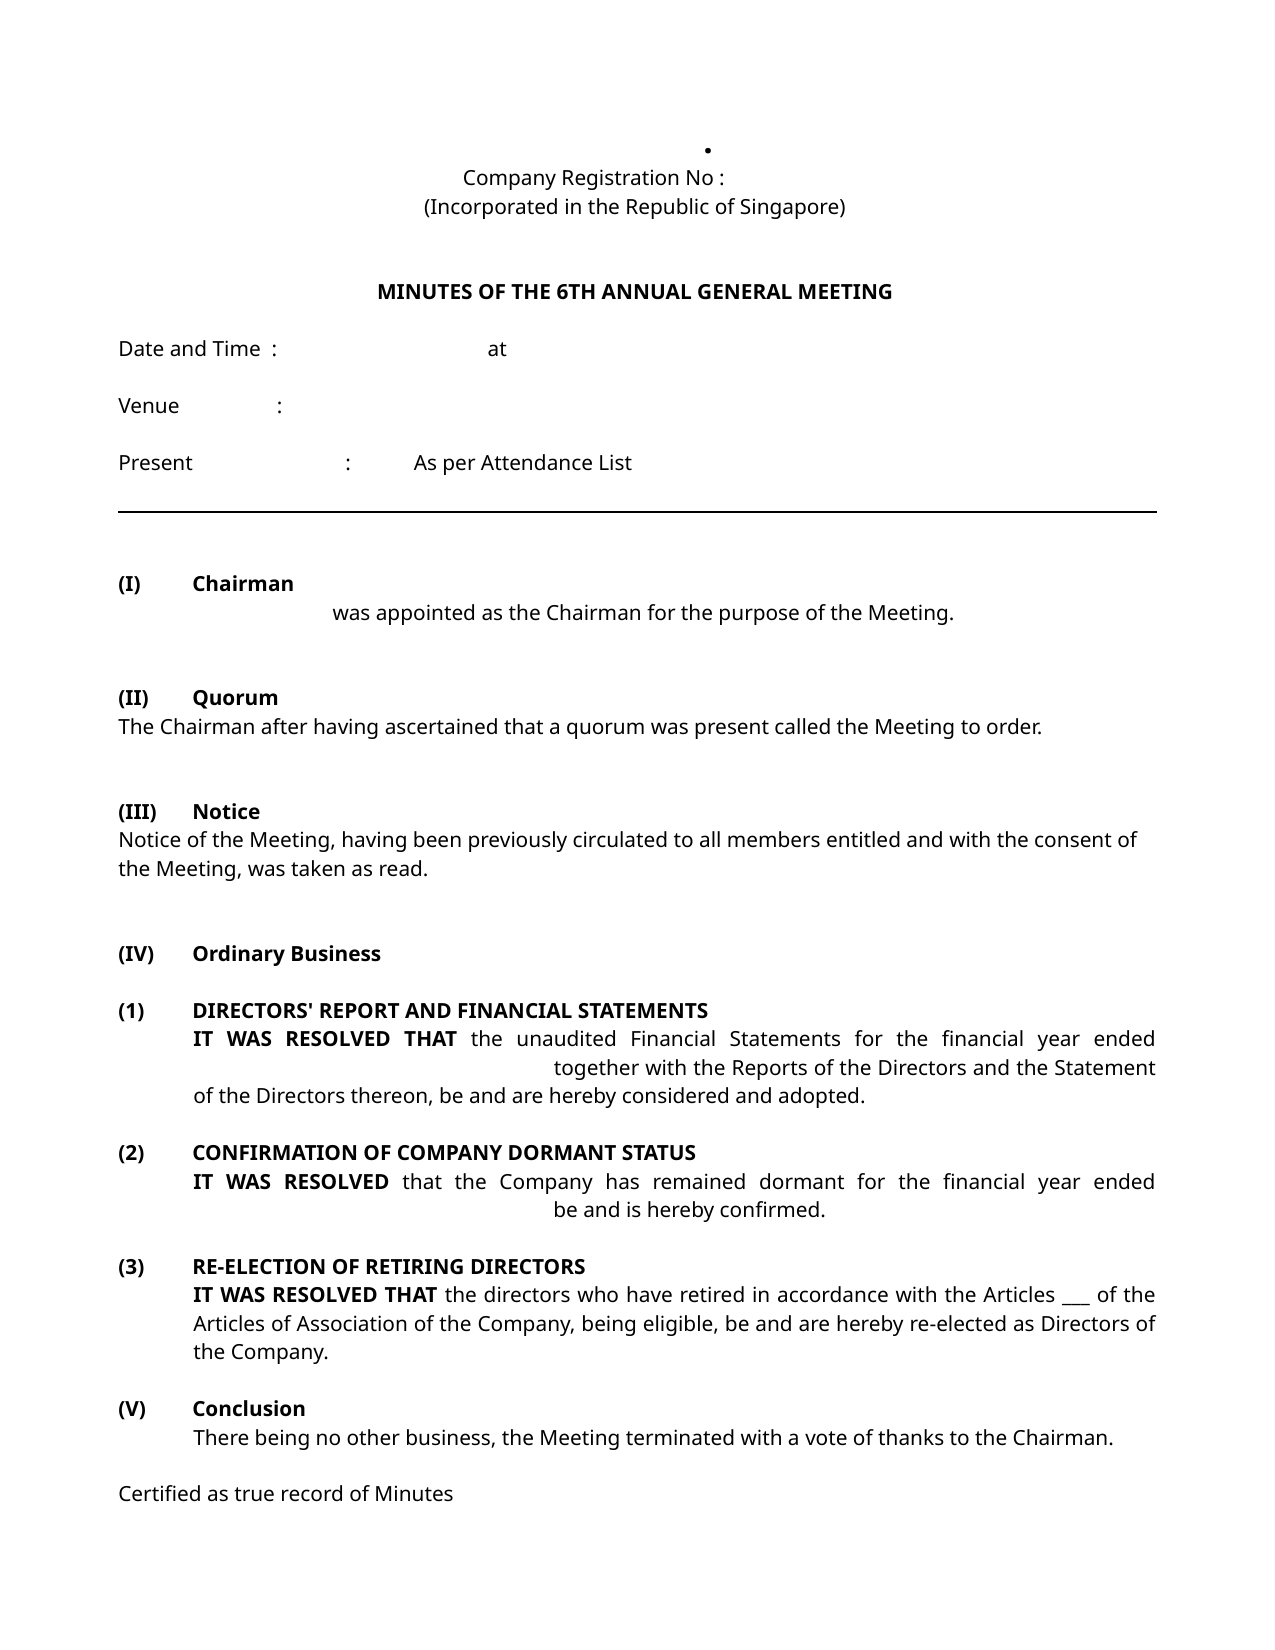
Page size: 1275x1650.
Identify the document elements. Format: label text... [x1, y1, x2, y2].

text <o.name>. [118, 118, 1157, 163]
text MINUTES OF THE 6TH ANNUAL GENERAL MEETING [118, 277, 1157, 306]
text (2) CONFIRMATION OF COMPANY DORMANT STATUS [118, 1138, 1157, 1167]
text Certified as true record of Minutes [118, 1479, 1157, 1508]
text Company Registration No : <o.uen> [118, 163, 1157, 192]
text Present : As per Attendance List [118, 448, 1157, 476]
text The Chairman after having ascertained that a quorum was present called the Meeting to order. [118, 712, 1157, 740]
text There being no other business, the Meeting terminated with a vote of thanks to the Chairman. [193, 1423, 1157, 1451]
text IT WAS RESOLVED THAT the directors who have retired in accordance with the Articles ___ of the Articles of Association of the Company, being eligible, be and are hereby re-elected as Directors of the Company. [193, 1281, 1157, 1366]
text IT WAS RESOLVED THAT the unaudited Financial Statements for the financial year ended <convert_date_d_B_Y(o.fs_end_date)> together with the Reports of the Directors and the Statement of the Directors thereon, be and are hereby considered and adopted. [193, 1024, 1157, 1110]
text (III) Notice [118, 797, 1157, 826]
text Notice of the Meeting, having been previously circulated to all members entitled and with the consent of the Meeting, was taken as read. [118, 826, 1157, 882]
text <get_chairman(o.id)> was appointed as the Chairman for the purpose of the Meeting. [118, 598, 1157, 626]
text IT WAS RESOLVED that the Company has remained dormant for the financial year ended <convert_date_d_B_Y(o.fs_end_date)> be and is hereby confirmed. [193, 1167, 1157, 1224]
text (I) Chairman [118, 569, 1157, 598]
text (IV) Ordinary Business [118, 939, 1157, 968]
text (1) DIRECTORS' REPORT AND FINANCIAL STATEMENTS [118, 996, 1157, 1024]
text Date and Time : <get_datenow()> at <get_timenow_12h()> [118, 334, 1157, 363]
text Venue : <get_partner_full_address(o.id)> [118, 391, 1157, 419]
text (V) Conclusion [118, 1394, 1157, 1423]
text (3) RE‑ELECTION OF RETIRING DIRECTORS [118, 1252, 1157, 1281]
text (II) Quorum [118, 683, 1157, 712]
text (Incorporated in the Republic of Singapore) [118, 192, 1157, 220]
